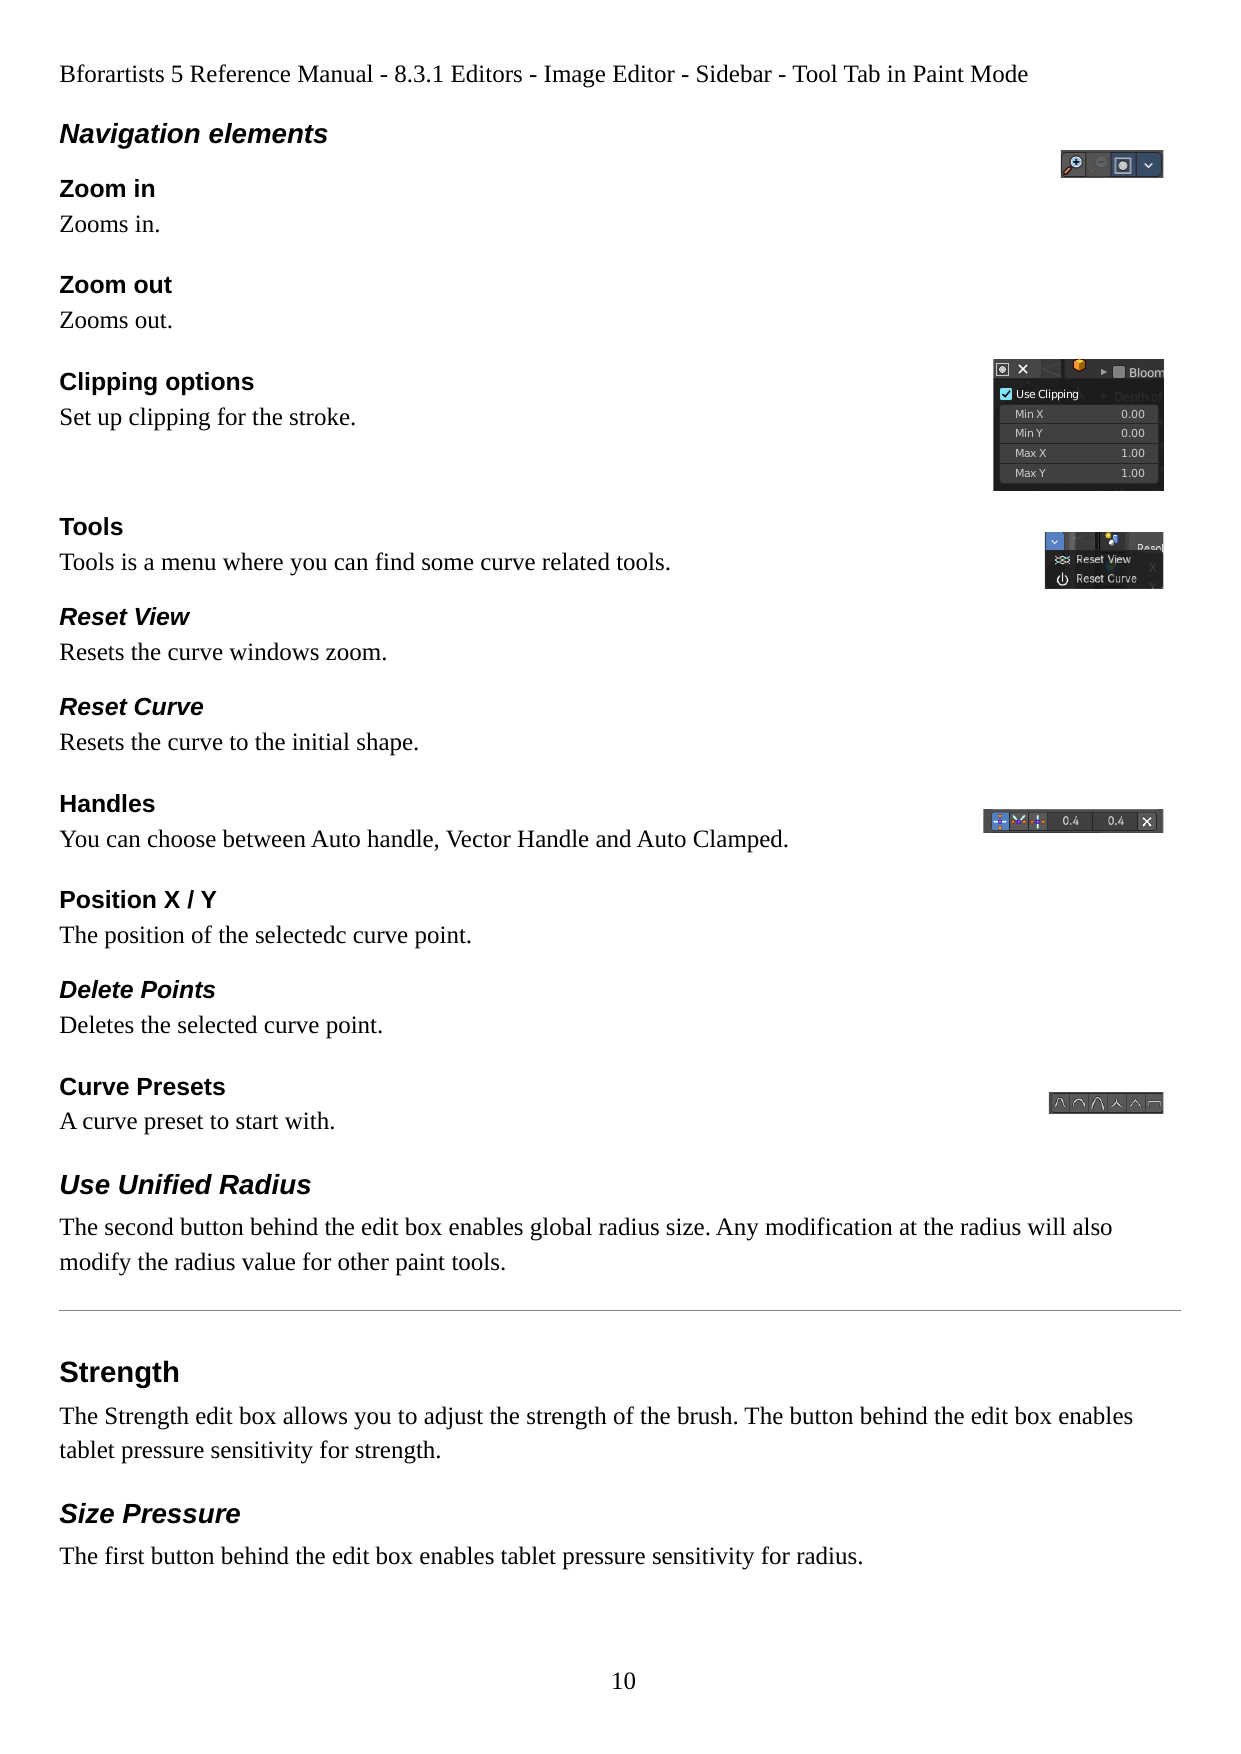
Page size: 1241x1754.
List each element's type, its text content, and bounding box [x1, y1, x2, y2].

picture [1060, 150, 1164, 178]
picture [993, 359, 1164, 491]
picture [983, 809, 1164, 833]
subtitle Zoom in [59, 174, 1181, 203]
subtitle [1164, 367, 1181, 395]
subtitle Curve Presets [59, 1072, 1181, 1100]
subtitle Reset Curve [59, 692, 1181, 721]
subtitle Size Pressure [59, 1497, 1181, 1529]
subtitle Tools [59, 512, 1181, 541]
subtitle Use Unified Radius [59, 1168, 1181, 1200]
picture [1044, 532, 1164, 589]
subtitle Delete Points [59, 975, 1181, 1004]
text The position of the selectedc curve point. [59, 920, 1181, 949]
text Deletes the selected curve point. [59, 1010, 1181, 1039]
text You can choose between Auto handle, Vector Handle and Auto Clamped. [59, 824, 1181, 852]
subtitle Clipping options [59, 367, 993, 395]
text The second button behind the edit box enables global radius size. Any modification at the radius will also modify the radius value for other paint tools. [59, 1212, 1181, 1276]
text A curve preset to start with. [59, 1106, 1181, 1135]
text Resets the curve windows zoom. [59, 637, 1181, 666]
picture [1048, 1092, 1164, 1114]
text Set up clipping for the stroke. [59, 402, 993, 430]
subtitle Navigation elements [59, 117, 1181, 149]
subtitle Strength [59, 1355, 1181, 1388]
text The first button behind the edit box enables tablet pressure sensitivity for radius. [59, 1541, 1181, 1570]
text Resets the curve to the initial shape. [59, 727, 1181, 756]
text Zooms out. [59, 305, 1181, 334]
subtitle Reset View [59, 602, 1181, 631]
subtitle Position X / Y [59, 885, 1181, 914]
text Zooms in. [59, 209, 1181, 238]
text Tools is a menu where you can find some curve related tools. [59, 547, 1044, 576]
subtitle Zoom out [59, 271, 1181, 299]
subtitle Handles [59, 789, 1181, 817]
text The Strength edit box allows you to adjust the strength of the brush. The button behind the edit box enables tablet pressure sensitivity for strength. [59, 1401, 1181, 1464]
